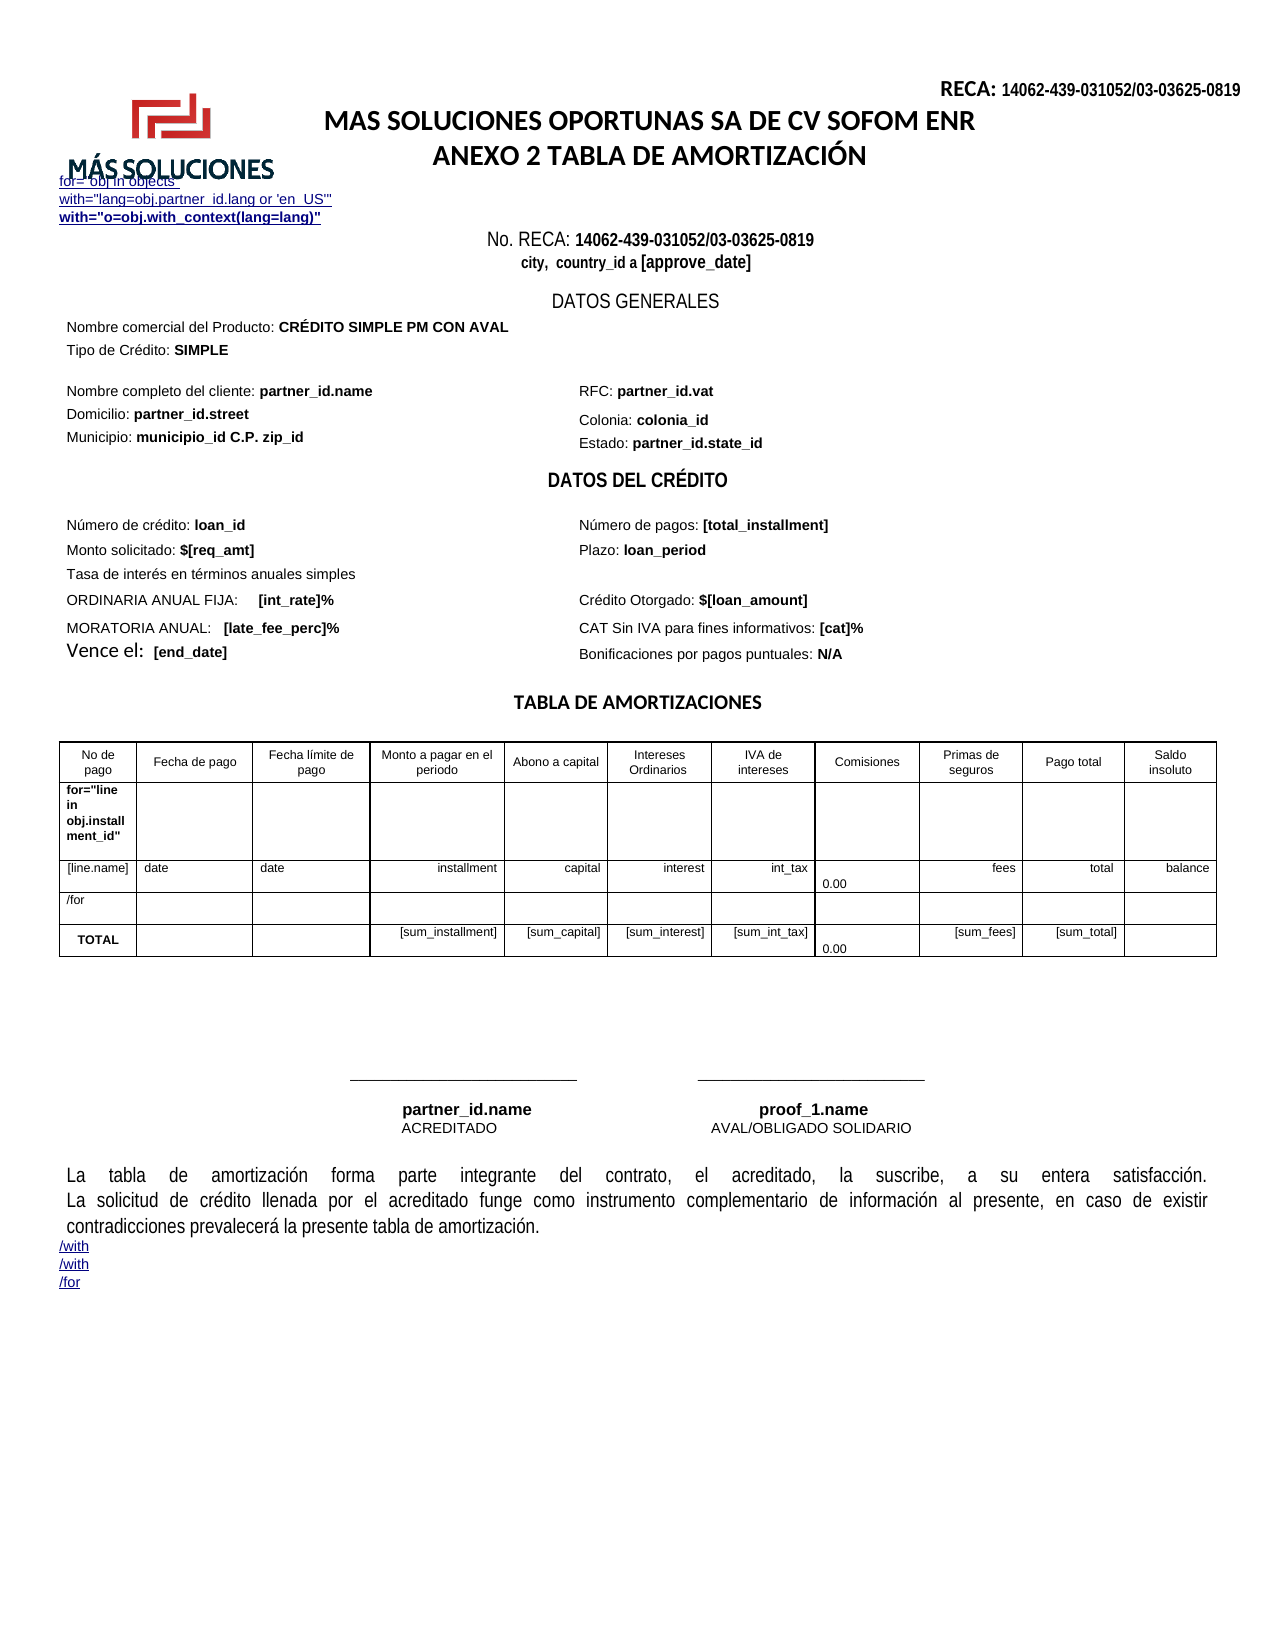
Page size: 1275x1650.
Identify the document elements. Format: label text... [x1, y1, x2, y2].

table_cell [sum_int_tax] [712, 925, 814, 956]
table_cell Comisiones [816, 743, 919, 782]
table_cell Fecha de pago [137, 743, 252, 782]
picture [64, 50, 279, 228]
table_cell [712, 783, 814, 859]
table_cell ____________________________ ____________________________ partner_id.name proof_1.name ACREDITADO AVAL/OBLIGADO SOLIDARIO [59, 957, 1217, 1163]
table_cell Abono a capital [505, 743, 607, 782]
text ANEXO 2 TABLA DE AMORTIZACIÓN [279, 137, 1240, 173]
table_cell 0.00 [816, 925, 919, 956]
table_cell interest [608, 861, 711, 892]
table_cell balance [1125, 861, 1216, 892]
table_cell [sum_interest] [608, 925, 711, 956]
text with="lang=obj.partner_id.lang or 'en_US'" [279, 191, 1240, 208]
table_cell [1023, 783, 1124, 859]
table_cell [608, 893, 711, 924]
table_cell [137, 925, 252, 956]
table_cell [1159, 533, 1217, 558]
table_cell Estado: partner_id.state_id [572, 429, 1217, 451]
table_cell [253, 783, 369, 859]
table_cell Plazo: loan_period [572, 533, 1159, 558]
table_cell date [137, 861, 252, 892]
table_cell 0.00 [816, 861, 919, 892]
table_cell capital [505, 861, 607, 892]
table_cell [sum_capital] [505, 925, 607, 956]
table_cell [371, 893, 504, 924]
table_cell Número de crédito: loan_id [59, 508, 449, 533]
table_cell Vence el: [end_date] [59, 637, 449, 662]
table_cell La tabla de amortización forma parte integrante del contrato, el acreditado, la suscribe, a su entera satisfacción. La solicitud de crédito llenada por el acreditado funge como instrumento complementario de información al presente, en caso de existir contradicciones prevalecerá la presente tabla de amortización. [59, 1163, 1217, 1238]
table_cell [505, 783, 607, 859]
table_cell [253, 893, 369, 924]
table_cell [920, 893, 1022, 924]
table_cell Saldo insoluto [1125, 743, 1216, 782]
table_cell [1159, 637, 1217, 662]
table_cell TOTAL [60, 925, 136, 956]
table_cell Pago total [1023, 743, 1124, 782]
table_cell [449, 508, 572, 533]
table_cell Nombre comercial del Producto: CRÉDITO SIMPLE PM CON AVAL [59, 313, 1217, 336]
table_cell fees [920, 861, 1022, 892]
table_cell [449, 558, 572, 637]
table_cell [253, 925, 369, 956]
table_cell MORATORIA ANUAL: [late_fee_perc]% [59, 609, 449, 637]
table_cell [505, 893, 607, 924]
table_cell [1125, 925, 1216, 956]
table_cell date [253, 861, 369, 892]
table_cell No de pago [60, 743, 136, 782]
table_cell Tipo de Crédito: SIMPLE [59, 336, 1217, 359]
table_cell [1125, 783, 1216, 859]
table_cell Bonificaciones por pagos puntuales: N/A [572, 637, 1159, 662]
table_cell [1159, 558, 1217, 637]
table_cell DATOS DEL CRÉDITO [59, 451, 1217, 507]
table_cell Nombre completo del cliente: partner_id.name [59, 383, 572, 406]
table_cell [137, 783, 252, 859]
table_cell [1125, 893, 1216, 924]
table_cell [608, 783, 711, 859]
table_cell [816, 893, 919, 924]
table_cell Intereses Ordinarios [608, 743, 711, 782]
table_cell Municipio: municipio_id C.P. zip_id [59, 429, 572, 451]
table_cell Número de pagos: [total_installment] [572, 508, 1159, 533]
table_cell [59, 359, 1217, 383]
table_cell [1159, 508, 1217, 533]
table_cell for="line in obj.installment_id" [60, 783, 136, 859]
table_cell CAT Sin IVA para fines informativos: [cat]% [572, 609, 1159, 637]
table_cell installment [371, 861, 504, 892]
table_cell [line.name] [60, 861, 136, 892]
table_cell [sum_installment] [371, 925, 504, 956]
table_cell [sum_total] [1023, 925, 1124, 956]
table_cell Domicilio: partner_id.street [59, 406, 572, 428]
table_cell [sum_fees] [920, 925, 1022, 956]
text for="obj in objects" [279, 173, 1240, 190]
table_cell /for [60, 893, 136, 924]
table_cell int_tax [712, 861, 814, 892]
table_cell Crédito Otorgado: $[loan_amount] [572, 558, 1159, 609]
table_cell [449, 533, 572, 558]
table_cell RFC: partner_id.vat [572, 383, 1217, 406]
table_cell [371, 783, 504, 859]
table_cell IVA de intereses [712, 743, 814, 782]
text /with [59, 1238, 1240, 1254]
table_cell [712, 893, 814, 924]
text /for [59, 1273, 1240, 1290]
table_cell Fecha límite de pago [253, 743, 369, 782]
text MAS SOLUCIONES OPORTUNAS SA DE CV SOFOM ENR [279, 102, 1240, 137]
text /with [59, 1256, 1240, 1272]
table_cell Tasa de interés en términos anuales simples [59, 558, 449, 583]
table_cell DATOS GENERALES [59, 289, 1217, 313]
table_header No. RECA: 14062-439-031052/03-03625-0819 [59, 227, 1217, 251]
text with="o=obj.with_context(lang=lang)" [279, 209, 1240, 226]
table_cell Monto a pagar en el periodo [371, 743, 504, 782]
table_cell ORDINARIA ANUAL FIJA: [int_rate]% [59, 583, 449, 609]
table_cell [816, 783, 919, 859]
table_cell Primas de seguros [920, 743, 1022, 782]
table_cell [920, 783, 1022, 859]
table_cell [449, 637, 572, 662]
table_cell Colonia: colonia_id [572, 406, 1217, 428]
table_cell [137, 893, 252, 924]
table_cell city, country_id a [approve_date] [59, 251, 1217, 289]
table_cell total [1023, 861, 1124, 892]
table_cell TABLA DE AMORTIZACIONES [59, 662, 1217, 741]
table_cell Monto solicitado: $[req_amt] [59, 533, 449, 558]
table_cell [1023, 893, 1124, 924]
